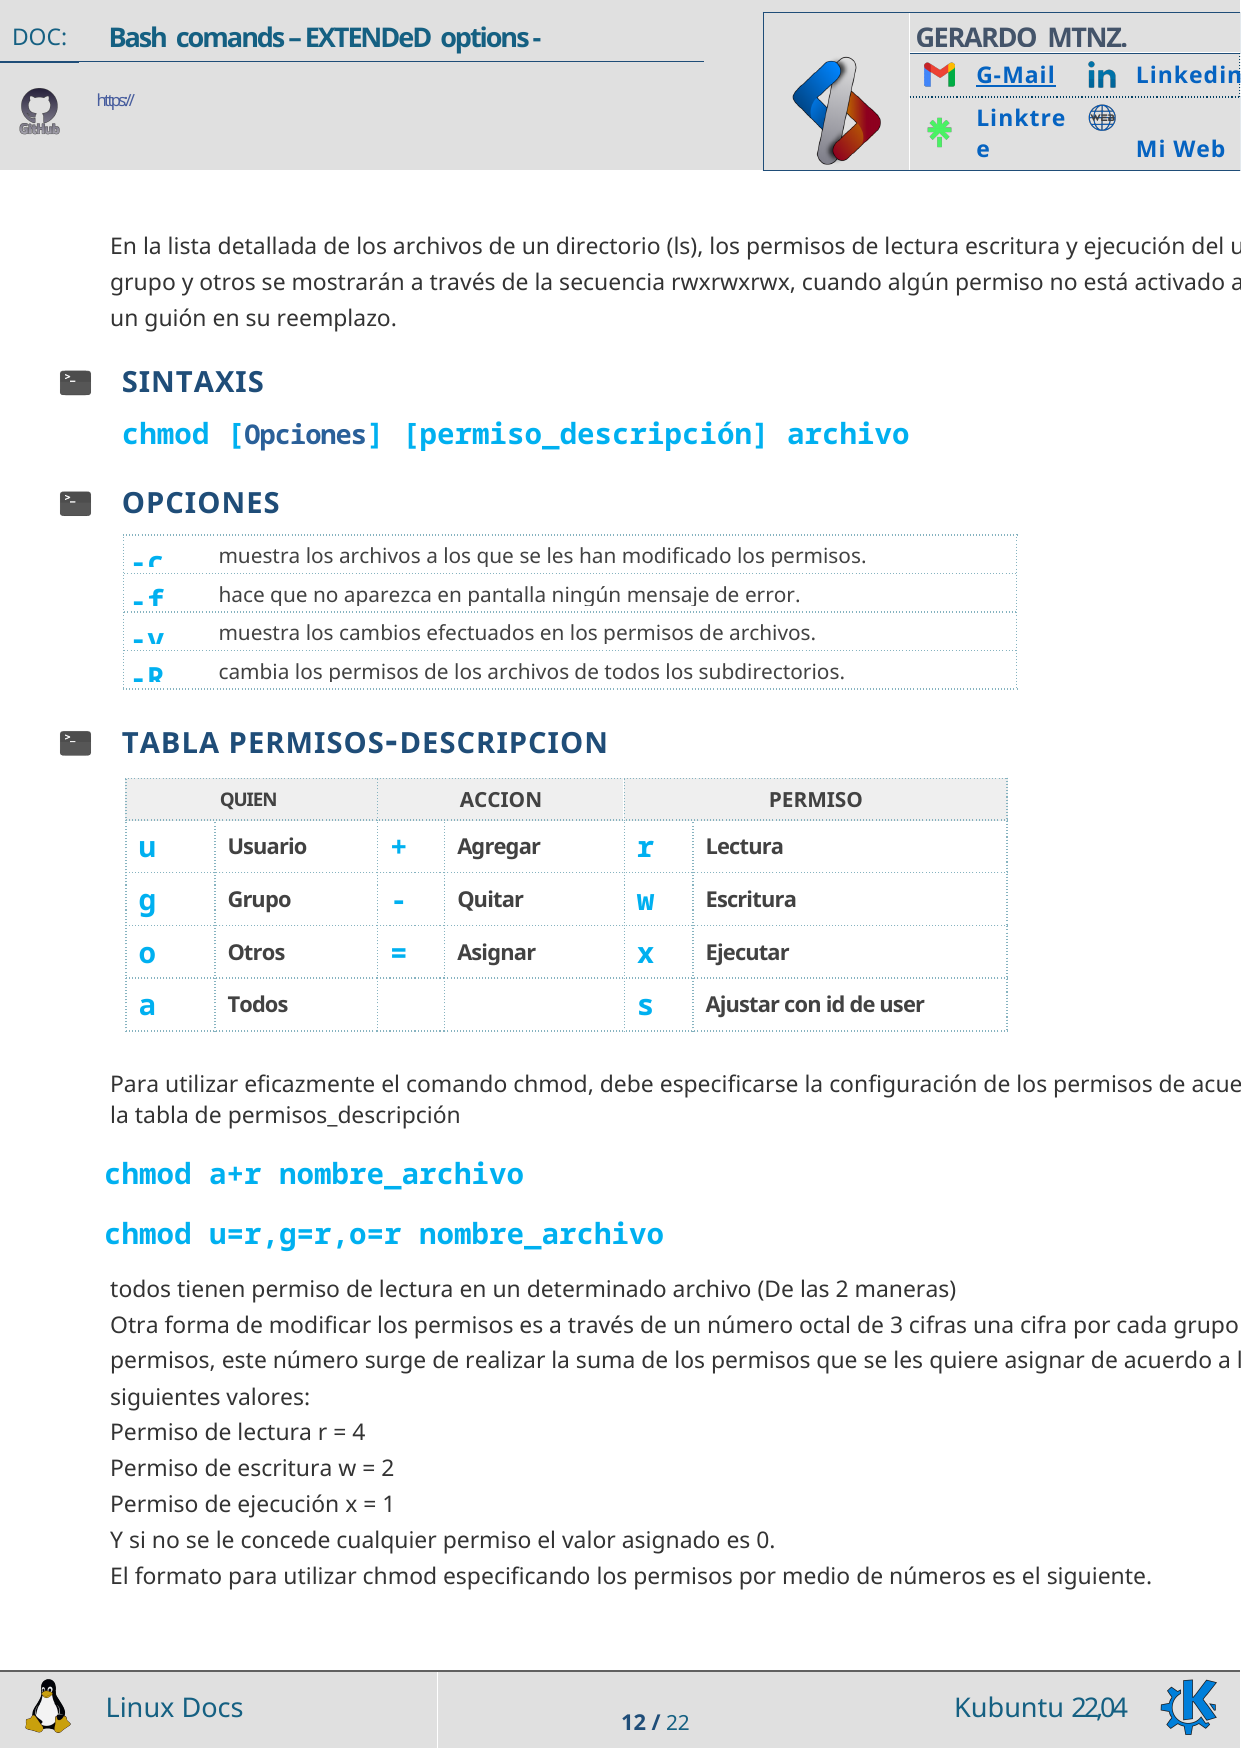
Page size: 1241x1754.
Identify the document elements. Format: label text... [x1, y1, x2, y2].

table_cell Asignar [444, 926, 623, 979]
subtitle SINTAXIS [57, 362, 1185, 401]
table_cell Ajustar con id de user [692, 979, 1008, 1032]
text chmod u=r,g=r,o=r nombre_archivo [104, 1213, 1240, 1253]
table_cell o [125, 926, 214, 979]
text Permiso de lectura r = 4 [110, 1416, 1240, 1448]
table_cell [444, 979, 623, 1032]
table_cell u [125, 821, 214, 873]
table_cell Grupo [214, 874, 377, 926]
table_header PERMISO [624, 778, 1008, 821]
table_header QUIEN [125, 778, 377, 821]
table_cell Lectura [692, 821, 1008, 873]
table_cell a [125, 979, 214, 1032]
table_cell = [377, 926, 444, 979]
text chmod a+r nombre_archivo [104, 1154, 1240, 1193]
picture [1086, 58, 1118, 91]
table_cell -R [124, 650, 212, 688]
table_cell Usuario [214, 821, 377, 873]
picture [923, 58, 956, 91]
table_cell muestra los cambios efectuados en los permisos de archivos. [213, 611, 1016, 649]
table_cell + [377, 821, 444, 873]
subtitle OPCIONES [57, 483, 1185, 522]
table_cell Agregar [444, 821, 623, 873]
subtitle TABLA PERMISOS-DESCRIPCION [57, 713, 1185, 764]
text Permiso de ejecución x = 1 [110, 1488, 1240, 1519]
table_cell - [377, 874, 444, 926]
picture [1158, 1677, 1218, 1737]
table_cell cambia los permisos de los archivos de todos los subdirectorios. [213, 650, 1016, 688]
table_cell Quitar [444, 874, 623, 926]
text En la lista detallada de los archivos de un directorio (ls), los permisos de lectura escritura y ejecución del usuario, grupo y otros se mostrarán a través de la secuencia rwxrwxrwx, cuando algún permiso no está activado aparece un guión en su reemplazo. [110, 230, 1240, 333]
text Permiso de escritura w = 2 [110, 1452, 1240, 1483]
table_cell w [624, 874, 692, 926]
table_cell Todos [214, 979, 377, 1032]
table_cell Escritura [692, 874, 1008, 926]
text chmod [Opciones] [permiso_descripción] archivo [122, 413, 1240, 453]
table_cell hace que no aparezca en pantalla ningún mensaje de error. [213, 573, 1016, 611]
picture [924, 117, 955, 148]
table_header -c [124, 534, 212, 573]
text Y si no se le concede cualquier permiso el valor asignado es 0. [110, 1524, 1240, 1555]
table_cell r [624, 821, 692, 873]
table_header ACCION [377, 778, 623, 821]
picture [17, 1677, 77, 1737]
table_cell s [624, 979, 692, 1032]
table_cell x [624, 926, 692, 979]
table_cell Otros [214, 926, 377, 979]
table_cell Ejecutar [692, 926, 1008, 979]
text Otra forma de modificar los permisos es a través de un número octal de 3 cifras una cifra por cada grupo de permisos, este número surge de realizar la suma de los permisos que se les quiere asignar de acuerdo a los siguientes valores: [110, 1308, 1240, 1412]
picture [11, 83, 68, 139]
picture [1086, 101, 1118, 134]
table_cell [377, 979, 444, 1032]
table_cell -f [124, 573, 212, 611]
table_header muestra los archivos a los que se les han modificado los permisos. [213, 534, 1016, 573]
text El formato para utilizar chmod especificando los permisos por medio de números es el siguiente. [110, 1560, 1240, 1591]
table_cell g [125, 874, 214, 926]
text todos tienen permiso de lectura en un determinado archivo (De las 2 maneras) [110, 1273, 1240, 1304]
table_cell -v [124, 611, 212, 649]
picture [783, 50, 890, 165]
text Para utilizar eficazmente el comando chmod, debe especificarse la configuración de los permisos de acuerdo a la tabla de permisos_descripción [110, 1067, 1240, 1130]
